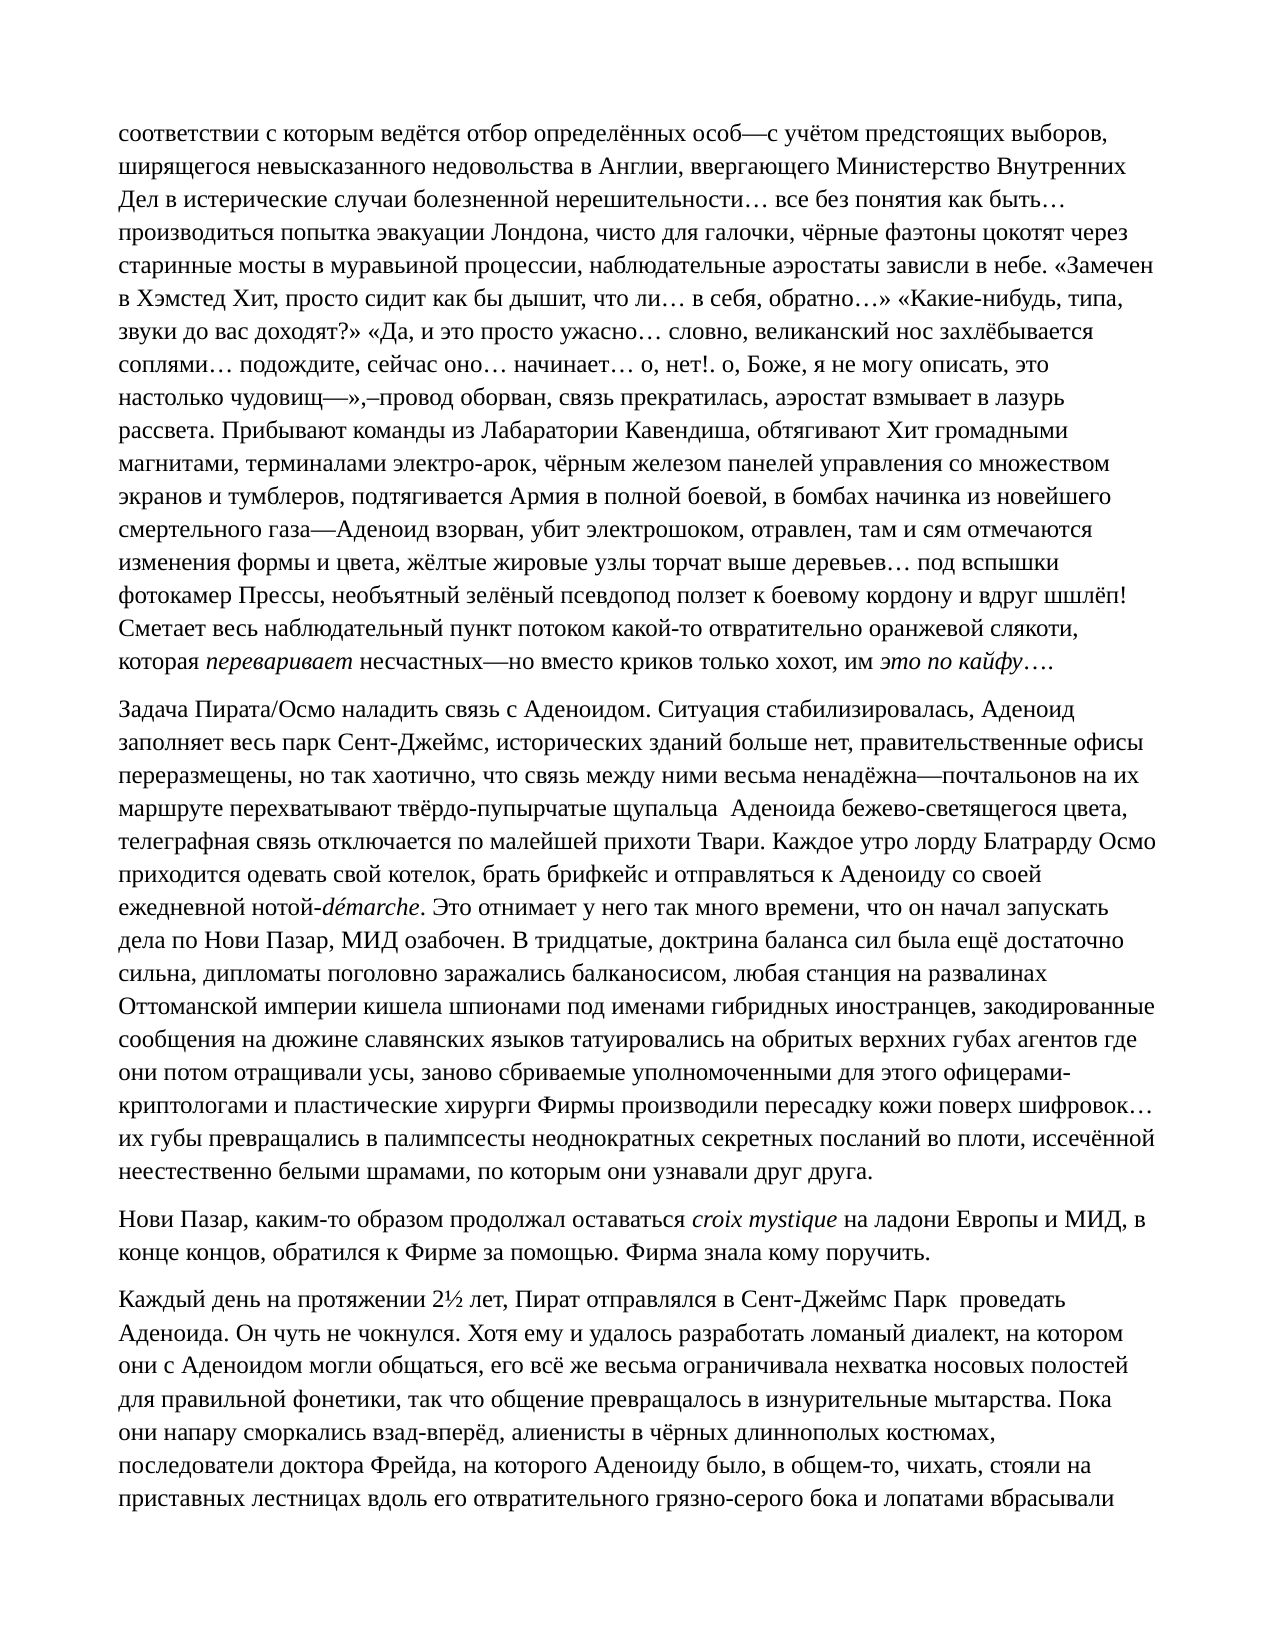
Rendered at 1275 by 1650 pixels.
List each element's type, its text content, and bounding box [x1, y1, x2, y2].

text соответствии с которым ведётся отбор определённых особ—с учётом предстоящих выборов, ширящегося невысказанного недовольства в Англии, ввергающего Министерство Внутренних Дел в истерические случаи болезненной нерешительности… все без понятия как быть… производиться попытка эвакуации Лондона, чисто для галочки, чёрные фаэтоны цокотят через старинные мосты в муравьиной процессии, наблюдательные аэростаты зависли в небе. «Замечен в Хэмстед Хит, просто сидит как бы дышит, что ли… в себя, обратно…» «Какие-нибудь, типа, звуки до вас доходят?» «Да, и это просто ужасно… словно, великанский нос захлёбывается соплями… подождите, сейчас оно… начинает… о, нет!. о, Боже, я не могу описать, это настолько чудовищ—»,–провод оборван, связь прекратилась, аэростат взмывает в лазурь рассвета. Прибывают команды из Лабаратории Кавендиша, обтягивают Хит громадными магнитами, терминалами электро-арок, чёрным железом панелей управления со множеством экранов и тумблеров, подтягивается Армия в полной боевой, в бомбах начинка из новейшего смертельного газа—Аденоид взорван, убит электрошоком, отравлен, там и сям отмечаются изменения формы и цвета, жёлтые жировые узлы торчат выше деревьев… под вспышки фотокамер Прессы, необъятный зелёный псевдопод ползет к боевому кордону и вдруг шшлёп! Сметает весь наблюдательный пункт потоком какой-то отвратительно оранжевой слякоти, которая переваривает несчастных—но вместо криков только хохот, им это по кайфу…. [118, 118, 1157, 675]
text Задача Пирата/Осмо наладить связь с Аденоидом. Ситуация стабилизировалась, Аденоид заполняет весь парк Сент-Джеймс, исторических зданий больше нет, правительственные офисы переразмещены, но так хаотично, что связь между ними весьма ненадёжна—почтальонов на их маршруте перехватывают твёрдо-пупырчатые щупальца Аденоида бежево-светящегося цвета, телеграфная связь отключается по малейшей прихоти Твари. Каждое утро лорду Блатрарду Осмо приходится одевать свой котелок, брать брифкейс и отправляться к Аденоиду со своей ежедневной нотой-démarche. Это отнимает у него так много времени, что он начал запускать дела по Нови Пазар, МИД озабочен. В тридцатые, доктрина баланса сил была ещё достаточно сильна, дипломаты поголовно заражались балканосисом, любая станция на развалинах Оттоманской империи кишела шпионами под именами гибридных иностранцев, закодированные сообщения на дюжине славянских языков татуировались на обритых верхних губах агентов где они потом отращивали усы, заново сбриваемые уполномоченными для этого офицерами-криптологами и пластические хирурги Фирмы производили пересадку кожи поверх шифровок… их губы превращались в палимпсесты неоднократных секретных посланий во плоти, иссечённой неестественно белыми шрамами, по которым они узнавали друг друга. [118, 694, 1157, 1185]
text Нови Пазар, каким-то образом продолжал оставаться croix mystique на ладони Европы и МИД, в конце концов, обратился к Фирме за помощью. Фирма знала кому поручить. [118, 1204, 1157, 1266]
text Каждый день на протяжении 2½ лет, Пират отправлялся в Сент-Джеймс Парк проведать Аденоида. Он чуть не чокнулся. Хотя ему и удалось разработать ломаный диалект, на котором они с Аденоидом могли общаться, его всё же весьма ограничивала нехватка носовых полостей для правильной фонетики, так что общение превращалось в изнурительные мытарства. Пока они напару сморкались взад-вперёд, алиенисты в чёрных длиннополых костюмах, последователи доктора Фрейда, на которого Аденоиду было, в общем-то, чихать, стояли на приставных лестницах вдоль его отвратительного грязно-серого бока и лопатами вбрасывали [118, 1284, 1157, 1511]
